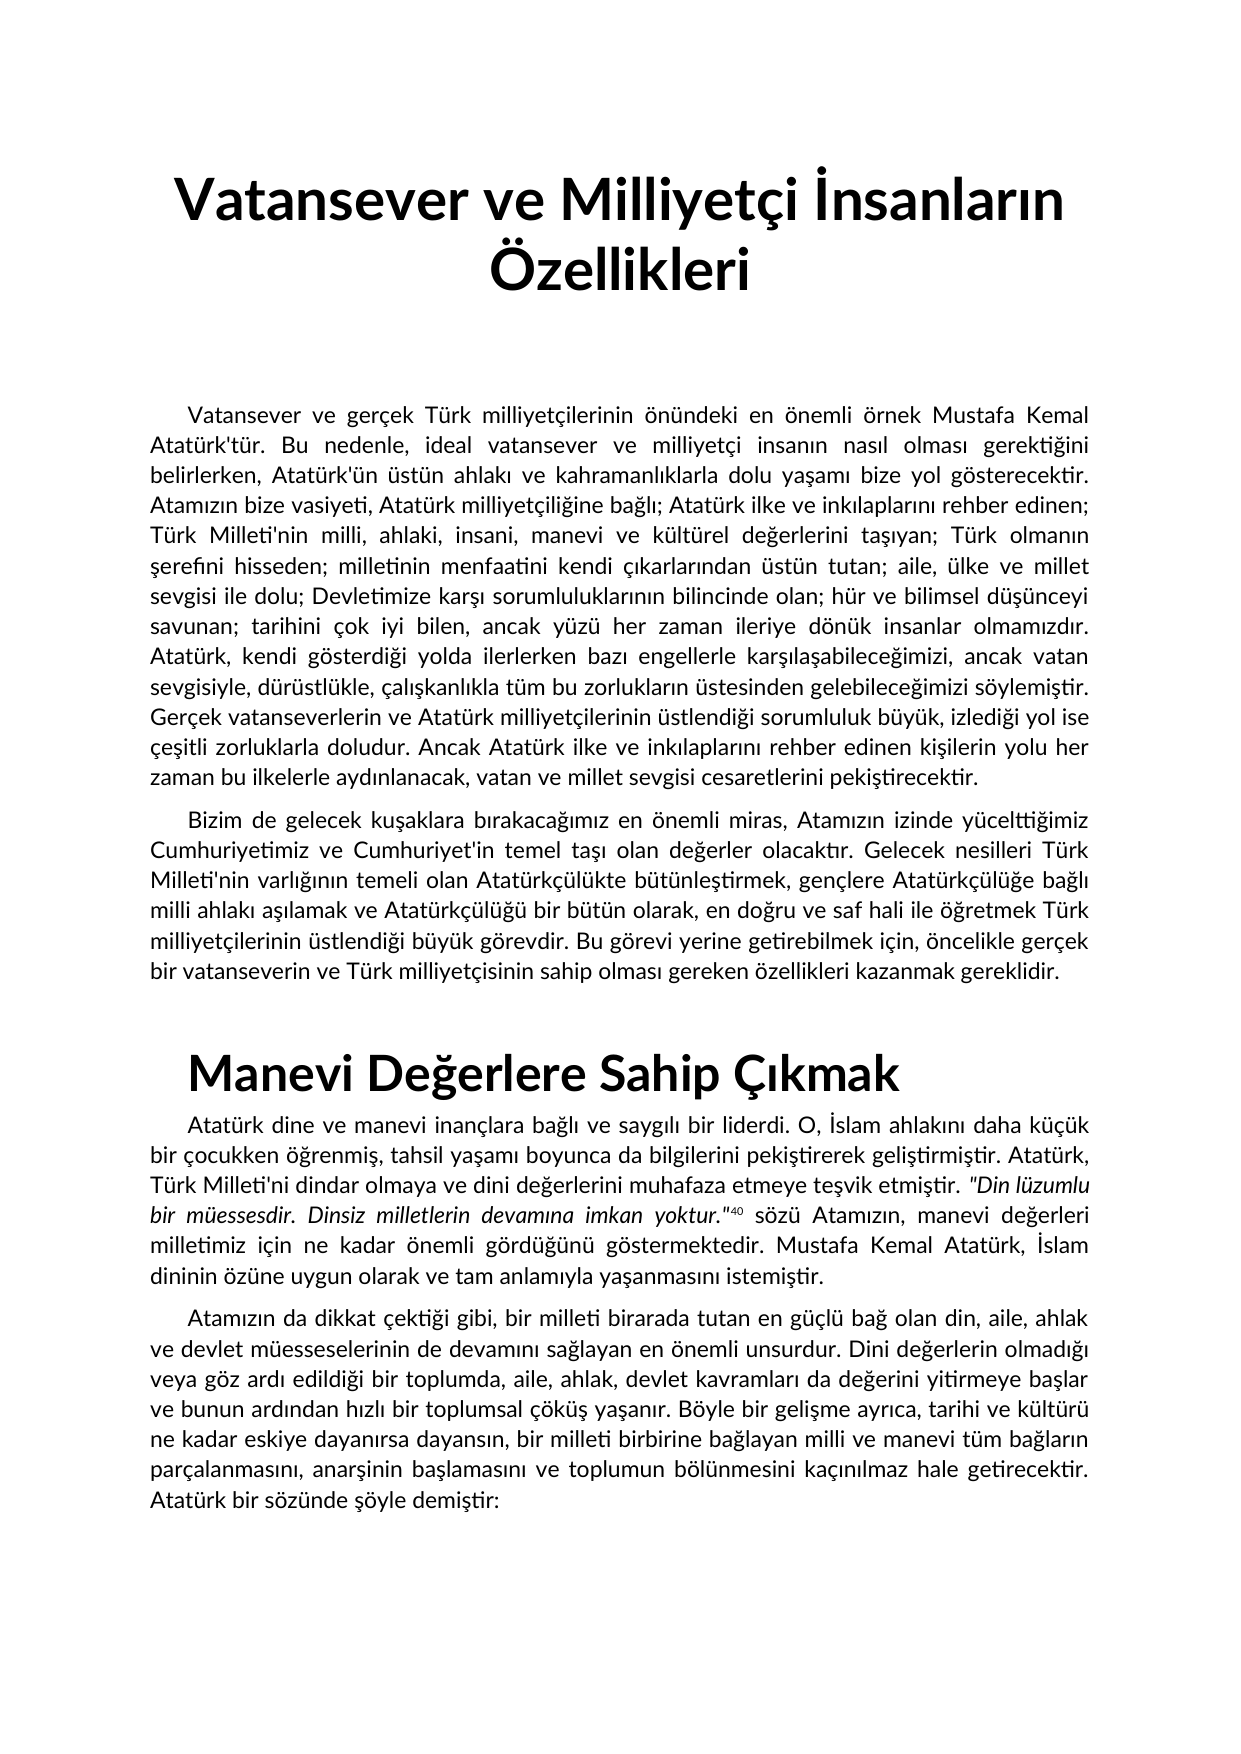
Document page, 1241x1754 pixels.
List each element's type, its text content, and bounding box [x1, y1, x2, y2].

text Vatansever ve gerçek Türk milliyetçilerinin önündeki en önemli örnek Mustafa Kemal Atatürk'tür. Bu nedenle, ideal vatansever ve milliyetçi insanın nasıl olması gerektiğini belirlerken, Atatürk'ün üstün ahlakı ve kahramanlıklarla dolu yaşamı bize yol gösterecektir. Atamızın bize vasiyeti, Atatürk milliyetçiliğine bağlı; Atatürk ilke ve inkılaplarını rehber edinen; Türk Milleti'nin milli, ahlaki, insani, manevi ve kültürel değerlerini taşıyan; Türk olmanın şerefini hisseden; milletinin menfaatini kendi çıkarlarından üstün tutan; aile, ülke ve millet sevgisi ile dolu; Devletimize karşı sorumluluklarının bilincinde olan; hür ve bilimsel düşünceyi savunan; tarihini çok iyi bilen, ancak yüzü her zaman ileriye dönük insanlar olmamızdır. Atatürk, kendi gösterdiği yolda ilerlerken bazı engellerle karşılaşabileceğimizi, ancak vatan sevgisiyle, dürüstlükle, çalışkanlıkla tüm bu zorlukların üstesinden gelebileceğimizi söylemiştir. Gerçek vatanseverlerin ve Atatürk milliyetçilerinin üstlendiği sorumluluk büyük, izlediği yol ise çeşitli zorluklarla doludur. Ancak Atatürk ilke ve inkılaplarını rehber edinen kişilerin yolu her zaman bu ilkelerle aydınlanacak, vatan ve millet sevgisi cesaretlerini pekiştirecektir. [150, 400, 1090, 790]
subtitle Manevi Değerlere Sahip Çıkmak [187, 1042, 1090, 1102]
text Atamızın da dikkat çektiği gibi, bir milleti birarada tutan en güçlü bağ olan din, aile, ahlak ve devlet müesseselerinin de devamını sağlayan en önemli unsurdur. Dini değerlerin olmadığı veya göz ardı edildiği bir toplumda, aile, ahlak, devlet kavramları da değerini yitirmeye başlar ve bunun ardından hızlı bir toplumsal çöküş yaşanır. Böyle bir gelişme ayrıca, tarihi ve kültürü ne kadar eskiye dayanırsa dayansın, bir milleti birbirine bağlayan milli ve manevi tüm bağların parçalanmasını, anarşinin başlamasını ve toplumun bölünmesini kaçınılmaz hale getirecektir. Atatürk bir sözünde şöyle demiştir: [150, 1304, 1090, 1513]
text Bizim de gelecek kuşaklara bırakacağımız en önemli miras, Atamızın izinde yücelttiğimiz Cumhuriyetimiz ve Cumhuriyet'in temel taşı olan değerler olacaktır. Gelecek nesilleri Türk Milleti'nin varlığının temeli olan Atatürkçülükte bütünleştirmek, gençlere Atatürkçülüğe bağlı milli ahlakı aşılamak ve Atatürkçülüğü bir bütün olarak, en doğru ve saf hali ile öğretmek Türk milliyetçilerinin üstlendiği büyük görevdir. Bu görevi yerine getirebilmek için, öncelikle gerçek bir vatanseverin ve Türk milliyetçisinin sahip olması gereken özellikleri kazanmak gereklidir. [150, 806, 1090, 984]
text Atatürk dine ve manevi inançlara bağlı ve saygılı bir liderdi. O, İslam ahlakını daha küçük bir çocukken öğrenmiş, tahsil yaşamı boyunca da bilgilerini pekiştirerek geliştirmiştir. Atatürk, Türk Milleti'ni dindar olmaya ve dini değerlerini muhafaza etmeye teşvik etmiştir. "Din lüzumlu bir müessesdir. Dinsiz milletlerin devamına imkan yoktur."40 sözü Atamızın, manevi değerleri milletimiz için ne kadar önemli gördüğünü göstermektedir. Mustafa Kemal Atatürk, İslam dininin özüne uygun olarak ve tam anlamıyla yaşanmasını istemiştir. [150, 1110, 1090, 1289]
subtitle Vatansever ve Milliyetçi İnsanların Özellikleri [150, 162, 1090, 302]
